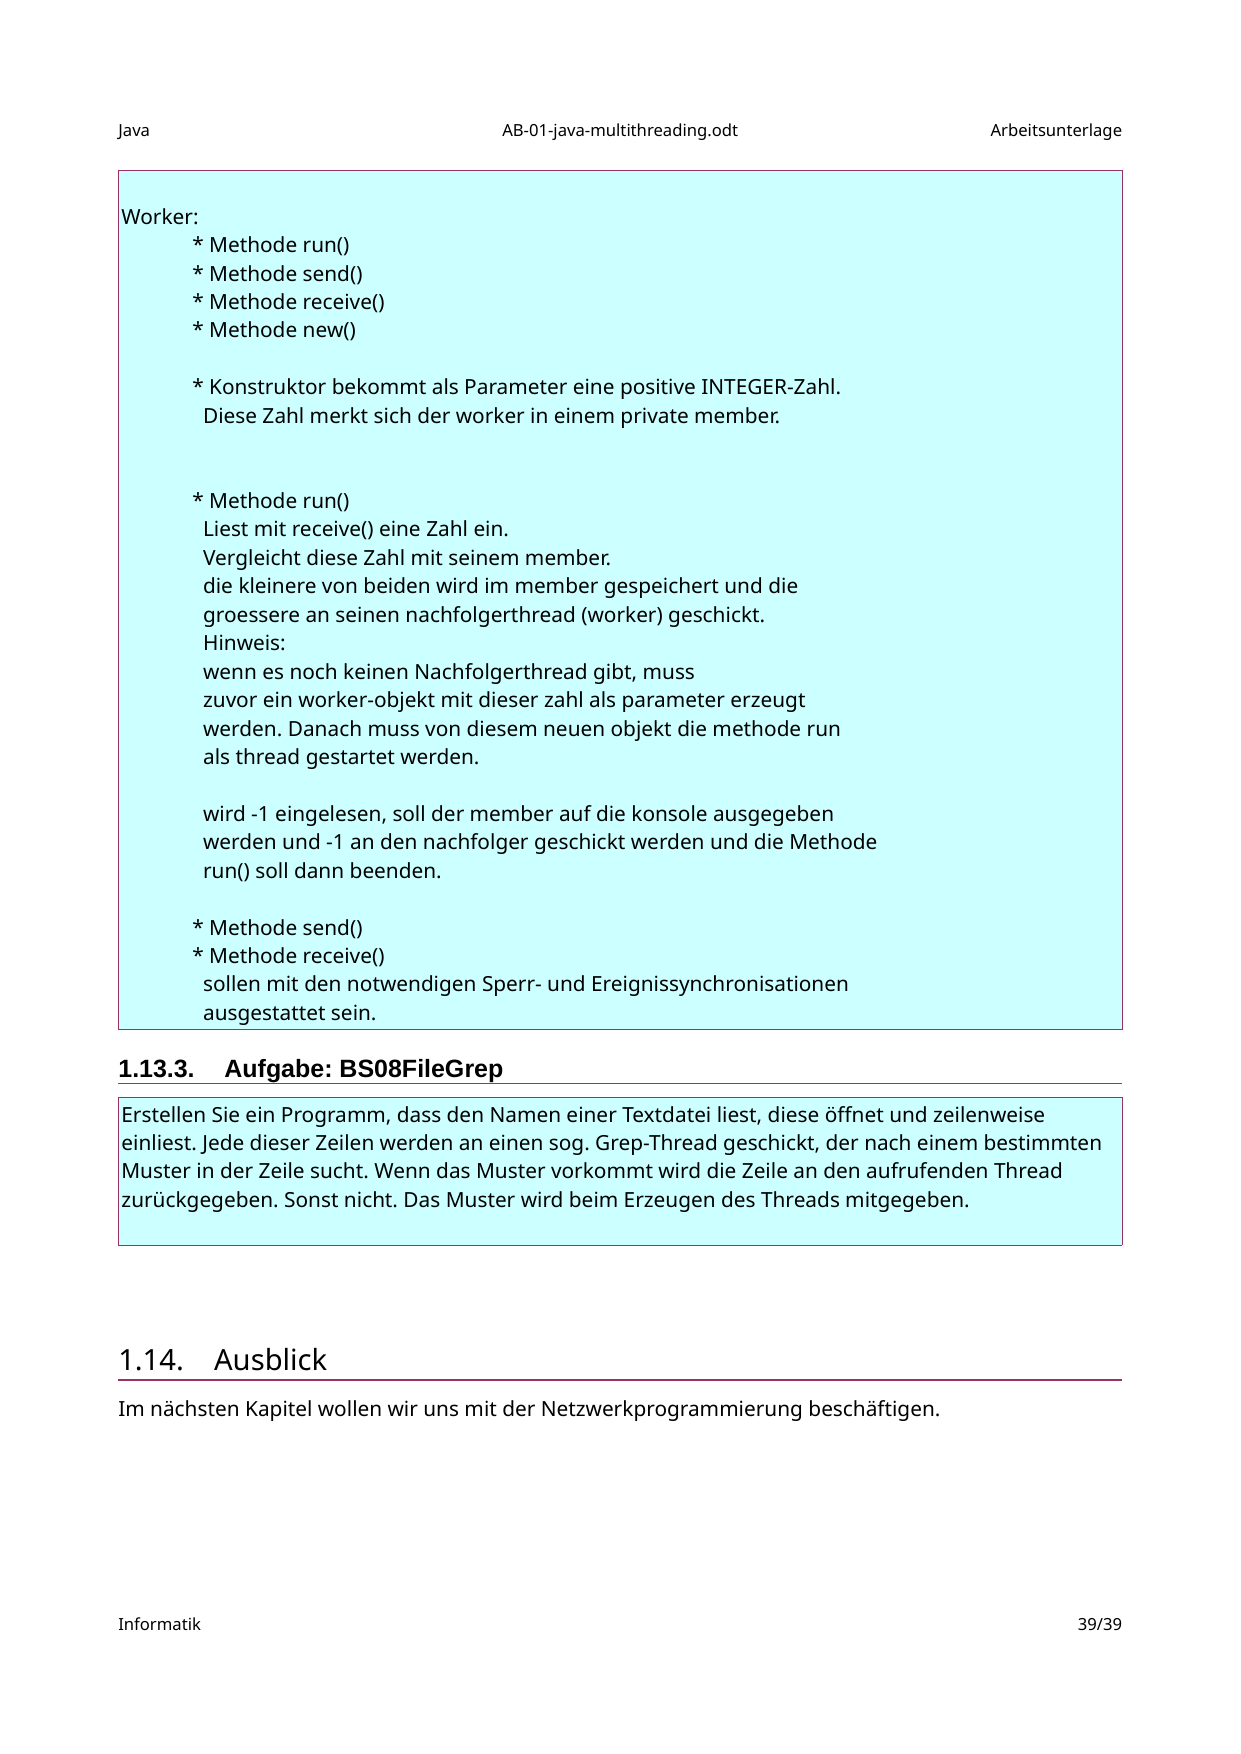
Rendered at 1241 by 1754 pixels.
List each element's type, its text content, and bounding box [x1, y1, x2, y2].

text * Methode send() [119, 910, 1122, 938]
text Vergleicht diese Zahl mit seinem member. [119, 540, 1122, 568]
text * Methode run() [119, 227, 1122, 256]
text Diese Zahl merkt sich der worker in einem private member. [119, 398, 1122, 426]
text run() soll dann beenden. [119, 853, 1122, 881]
text * Methode receive() [119, 938, 1122, 967]
text zuvor ein worker-objekt mit dieser zahl als parameter erzeugt [119, 682, 1122, 711]
text sollen mit den notwendigen Sperr- und Ereignissynchronisationen [119, 967, 1122, 995]
text werden. Danach muss von diesem neuen objekt die methode run [119, 711, 1122, 739]
text groessere an seinen nachfolgerthread (worker) geschickt. [119, 597, 1122, 625]
text wenn es noch keinen Nachfolgerthread gibt, muss [119, 654, 1122, 682]
subtitle Aufgabe: BS08FileGrep [118, 1054, 1122, 1083]
text ausgestattet sein. [119, 995, 1122, 1029]
text als thread gestartet werden. [119, 739, 1122, 767]
text Im nächsten Kapitel wollen wir uns mit der Netzwerkprogrammierung beschäftigen. [118, 1394, 1122, 1422]
text * Methode send() [119, 256, 1122, 284]
text wird -1 eingelesen, soll der member auf die konsole ausgegeben [119, 796, 1122, 824]
text * Methode new() [119, 312, 1122, 341]
subtitle Ausblick [118, 1339, 1122, 1379]
text * Methode receive() [119, 284, 1122, 312]
text * Konstruktor bekommt als Parameter eine positive INTEGER-Zahl. [119, 369, 1122, 398]
text Liest mit receive() eine Zahl ein. [119, 512, 1122, 540]
text Worker: [119, 199, 1122, 227]
text Hinweis: [119, 625, 1122, 654]
text die kleinere von beiden wird im member gespeichert und die [119, 568, 1122, 597]
text Erstellen Sie ein Programm, dass den Namen einer Textdatei liest, diese öffnet und zeilenweise einliest. Jede dieser Zeilen werden an einen sog. Grep-Thread geschickt, der nach einem bestimmten Muster in der Zeile sucht. Wenn das Muster vorkommt wird die Zeile an den aufrufenden Thread zurückgegeben. Sonst nicht. Das Muster wird beim Erzeugen des Threads mitgegeben. [119, 1098, 1122, 1211]
text * Methode run() [119, 483, 1122, 512]
text werden und -1 an den nachfolger geschickt werden und die Methode [119, 824, 1122, 853]
